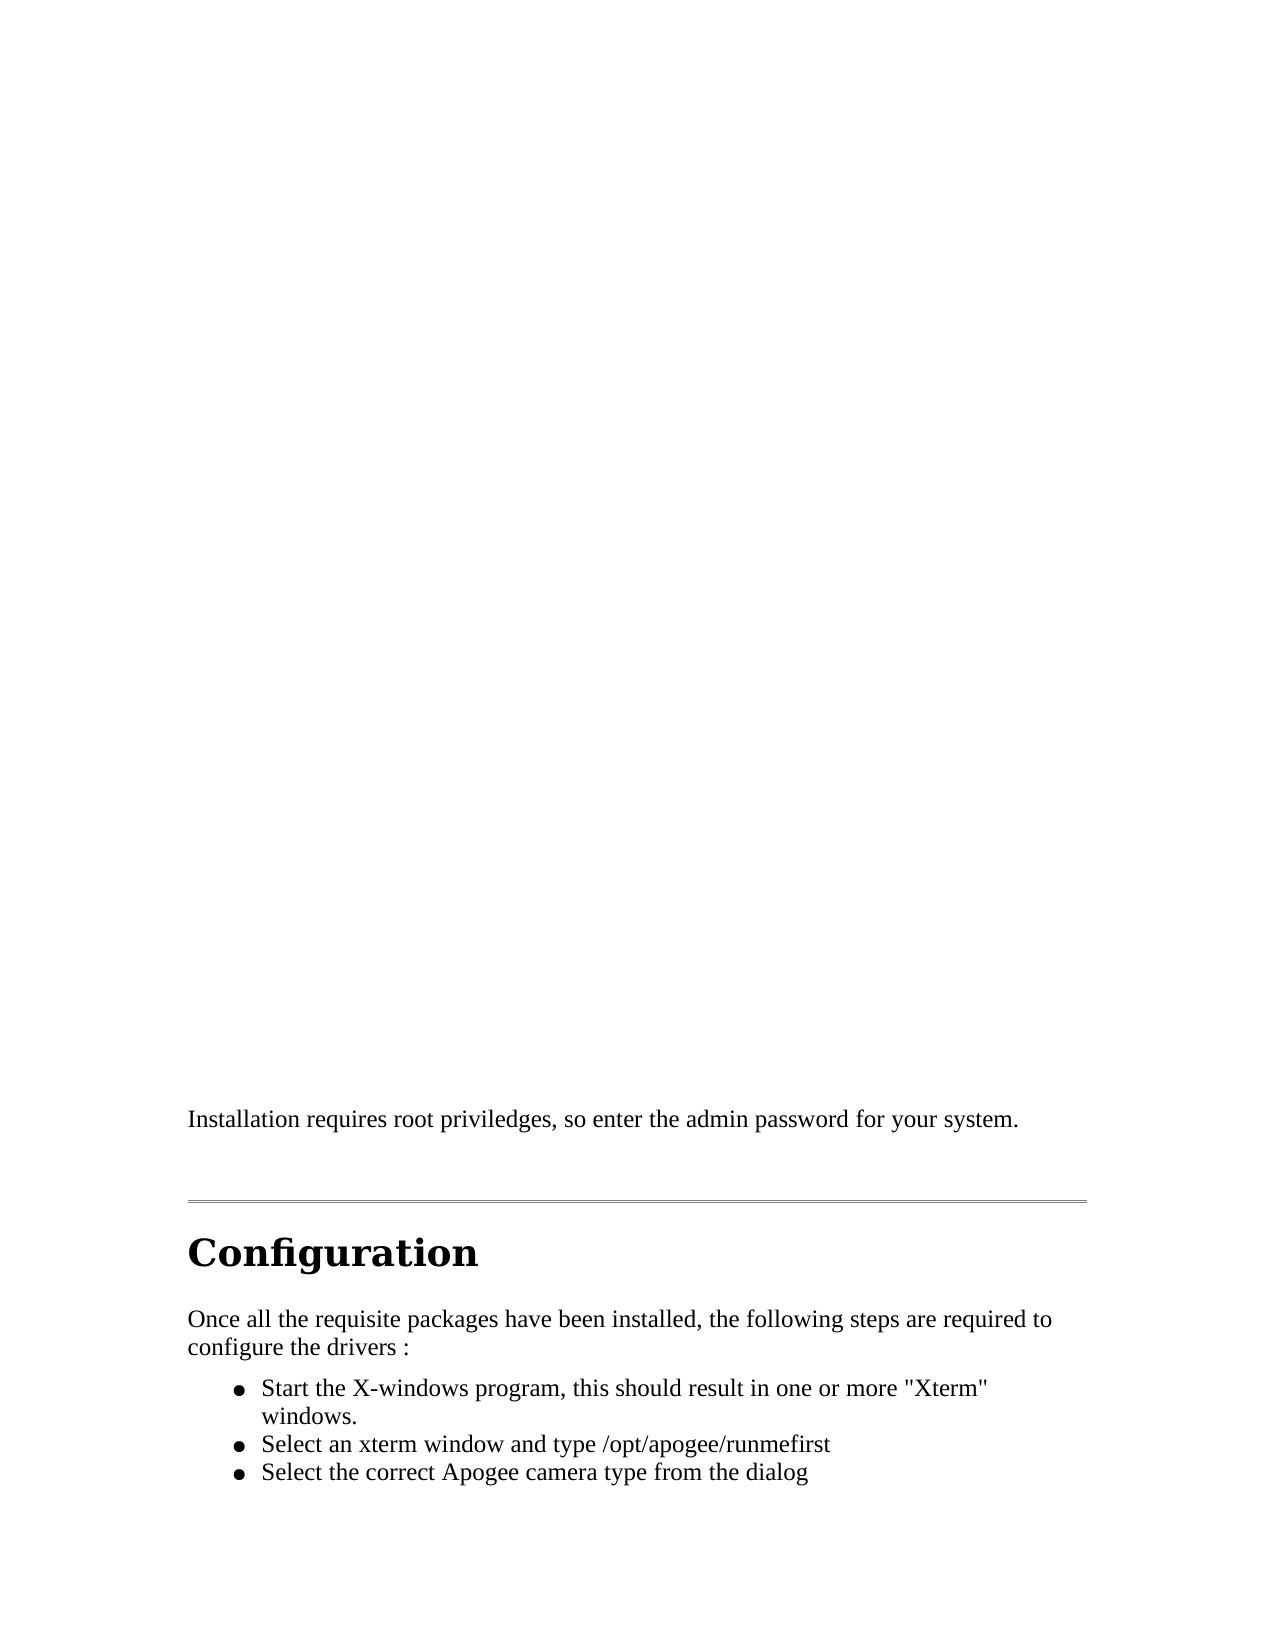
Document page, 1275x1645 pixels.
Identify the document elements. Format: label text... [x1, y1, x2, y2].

text Installation requires root priviledges, so enter the admin password for your system. [187, 1105, 1087, 1133]
text Once all the requisite packages have been installed, the following steps are required to configure the drivers : [187, 1305, 1087, 1361]
list Select an xterm window and type /opt/apogee/runmefirst [232, 1430, 1087, 1458]
list Start the X-windows program, this should result in one or more "Xterm" windows. [232, 1374, 1087, 1430]
list Select the correct Apogee camera type from the dialog [232, 1458, 1087, 1486]
subtitle Configuration [187, 1232, 1087, 1276]
